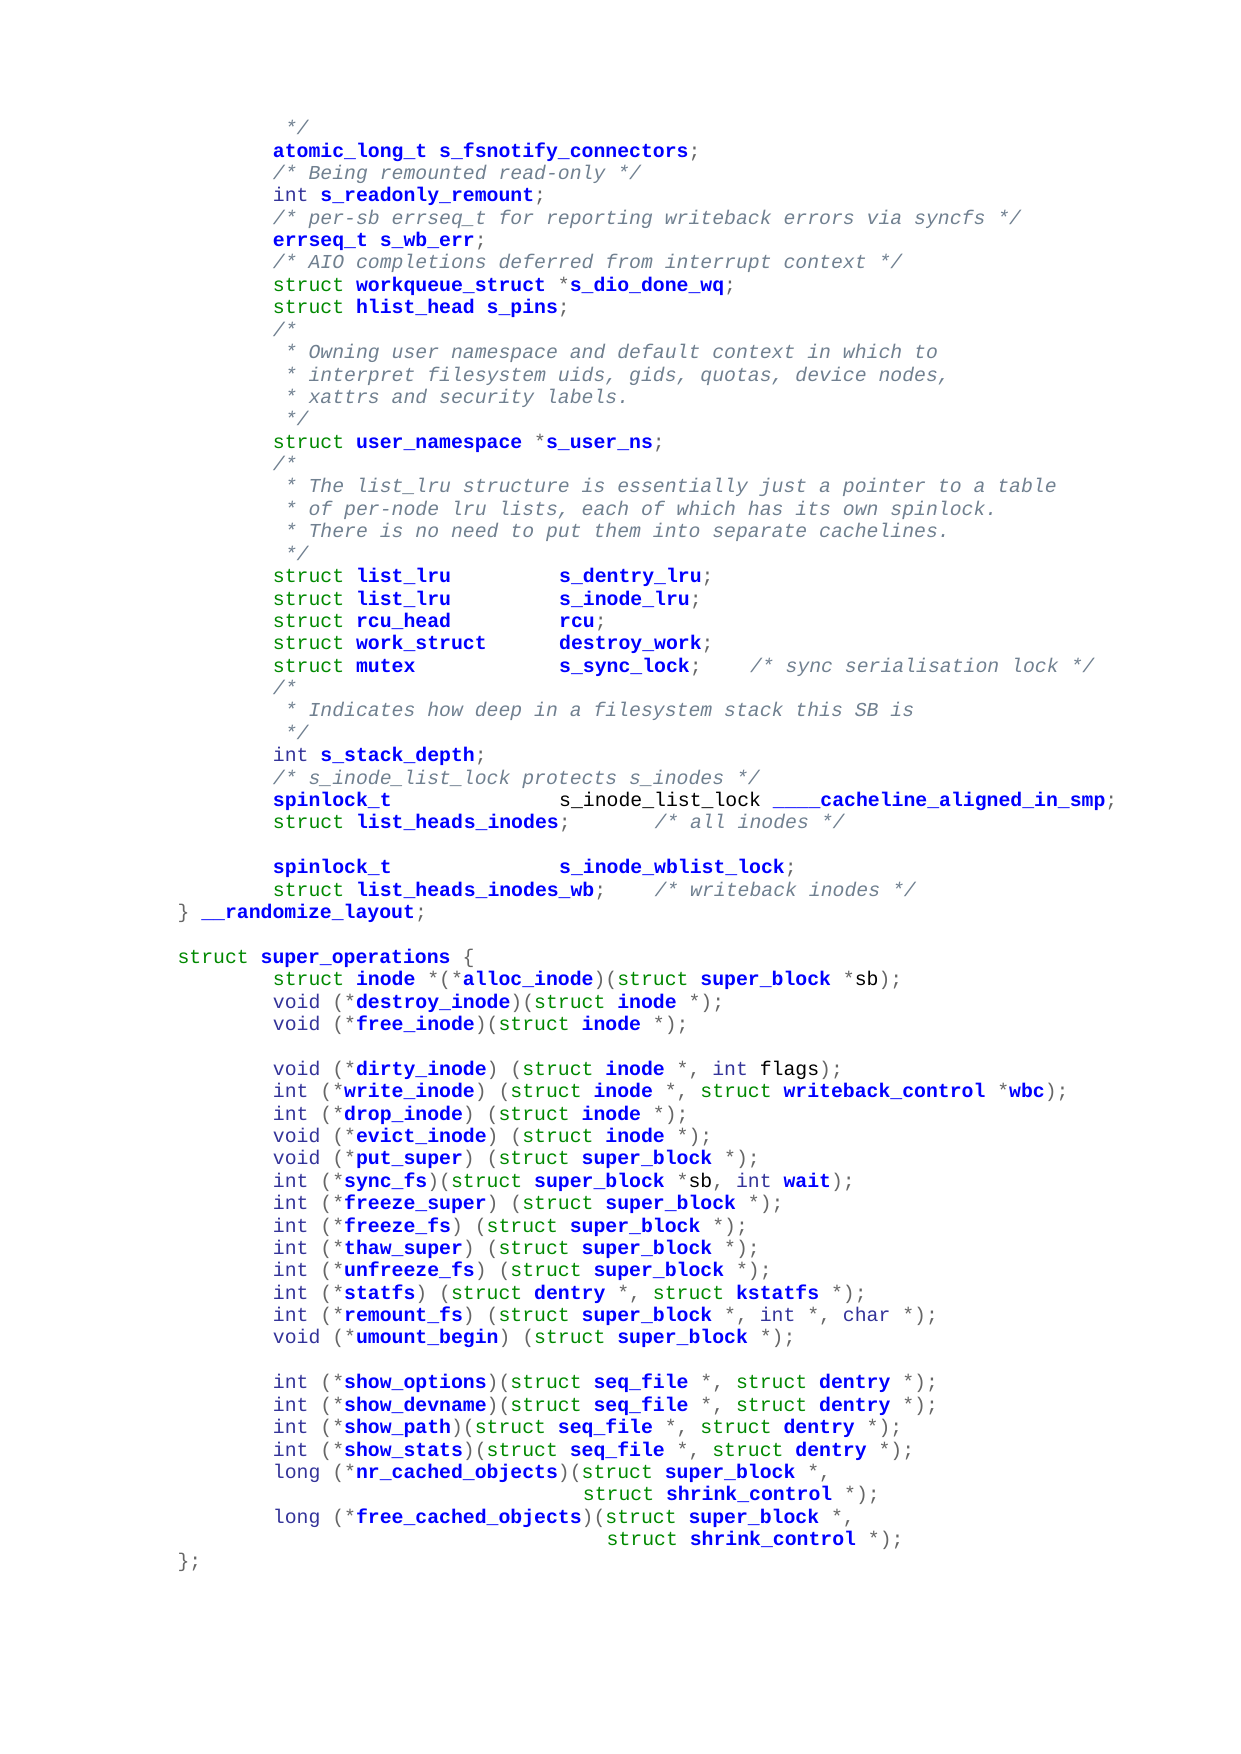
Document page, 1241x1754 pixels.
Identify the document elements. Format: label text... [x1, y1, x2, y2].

text int s_stack_depth; [177, 745, 1152, 768]
text * Owning user namespace and default context in which to [177, 342, 1152, 364]
text int (*show_stats)(struct seq_file *, struct dentry *); [177, 1439, 1152, 1462]
text struct rcu_head rcu; [177, 611, 1152, 633]
text /* per-sb errseq_t for reporting writeback errors via syncfs */ [177, 208, 1152, 230]
text * xattrs and security labels. [177, 387, 1152, 409]
text */ [177, 118, 1152, 141]
text int (*remount_fs) (struct super_block *, int *, char *); [177, 1305, 1152, 1327]
text void (*evict_inode) (struct inode *); [177, 1126, 1152, 1148]
text /* [177, 454, 1152, 476]
text int s_readonly_remount; [177, 185, 1152, 208]
text int (*statfs) (struct dentry *, struct kstatfs *); [177, 1283, 1152, 1305]
text int (*freeze_fs) (struct super_block *); [177, 1216, 1152, 1238]
text */ [177, 544, 1152, 566]
text } __randomize_layout; [177, 902, 1152, 924]
text int (*freeze_super) (struct super_block *); [177, 1193, 1152, 1216]
text struct list_lru s_dentry_lru; [177, 566, 1152, 588]
text spinlock_t s_inode_list_lock ____cacheline_aligned_in_smp; [177, 790, 1152, 812]
text int (*thaw_super) (struct super_block *); [177, 1238, 1152, 1260]
text struct mutex s_sync_lock; /* sync serialisation lock */ [177, 656, 1152, 678]
text struct list_head s_inodes; /* all inodes */ [177, 812, 1152, 835]
text struct hlist_head s_pins; [177, 297, 1152, 320]
text */ [177, 723, 1152, 745]
text void (*put_super) (struct super_block *); [177, 1148, 1152, 1171]
text struct list_head s_inodes_wb; /* writeback inodes */ [177, 879, 1152, 902]
text void (*free_inode)(struct inode *); [177, 1014, 1152, 1036]
text struct user_namespace *s_user_ns; [177, 432, 1152, 454]
text /* [177, 678, 1152, 700]
text int (*drop_inode) (struct inode *); [177, 1103, 1152, 1126]
text void (*destroy_inode)(struct inode *); [177, 992, 1152, 1014]
text /* [177, 320, 1152, 342]
text * interpret filesystem uids, gids, quotas, device nodes, [177, 364, 1152, 387]
text /* AIO completions deferred from interrupt context */ [177, 252, 1152, 275]
text struct shrink_control *); [177, 1529, 1152, 1551]
text errseq_t s_wb_err; [177, 230, 1152, 252]
text * There is no need to put them into separate cachelines. [177, 521, 1152, 544]
text * Indicates how deep in a filesystem stack this SB is [177, 700, 1152, 723]
text struct inode *(*alloc_inode)(struct super_block *sb); [177, 969, 1152, 992]
text int (*show_path)(struct seq_file *, struct dentry *); [177, 1417, 1152, 1439]
text }; [177, 1551, 1152, 1574]
text int (*sync_fs)(struct super_block *sb, int wait); [177, 1171, 1152, 1193]
text atomic_long_t s_fsnotify_connectors; [177, 141, 1152, 163]
text struct shrink_control *); [177, 1484, 1152, 1507]
text */ [177, 409, 1152, 432]
text /* Being remounted read-only */ [177, 163, 1152, 185]
text /* s_inode_list_lock protects s_inodes */ [177, 768, 1152, 790]
text int (*write_inode) (struct inode *, struct writeback_control *wbc); [177, 1081, 1152, 1103]
text * of per-node lru lists, each of which has its own spinlock. [177, 499, 1152, 521]
text long (*free_cached_objects)(struct super_block *, [177, 1507, 1152, 1529]
text struct workqueue_struct *s_dio_done_wq; [177, 275, 1152, 297]
text long (*nr_cached_objects)(struct super_block *, [177, 1462, 1152, 1484]
text int (*unfreeze_fs) (struct super_block *); [177, 1260, 1152, 1283]
text * The list_lru structure is essentially just a pointer to a table [177, 476, 1152, 499]
text int (*show_devname)(struct seq_file *, struct dentry *); [177, 1395, 1152, 1417]
text struct list_lru s_inode_lru; [177, 588, 1152, 611]
text struct super_operations { [177, 947, 1152, 969]
text void (*umount_begin) (struct super_block *); [177, 1327, 1152, 1350]
text struct work_struct destroy_work; [177, 633, 1152, 656]
text int (*show_options)(struct seq_file *, struct dentry *); [177, 1372, 1152, 1395]
text spinlock_t s_inode_wblist_lock; [177, 857, 1152, 879]
text void (*dirty_inode) (struct inode *, int flags); [177, 1059, 1152, 1081]
